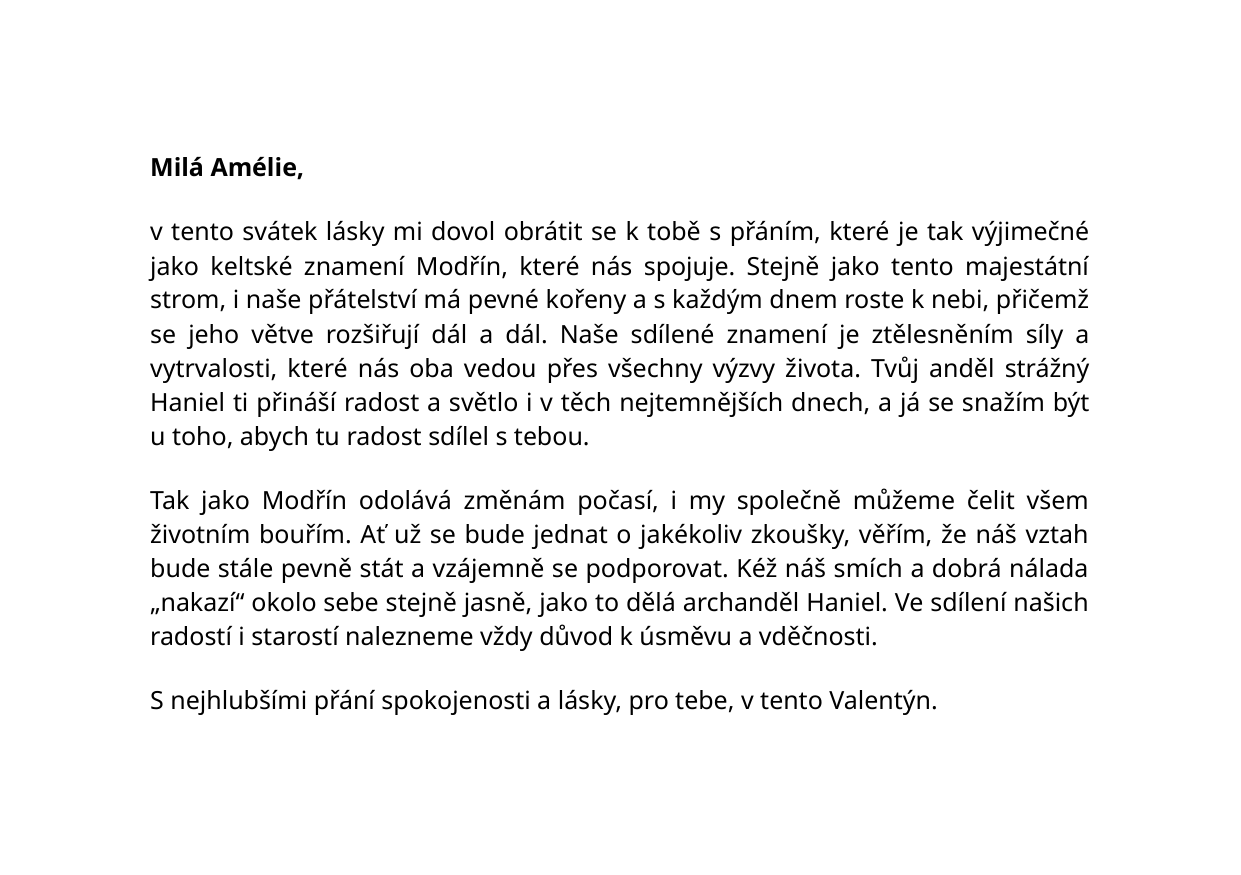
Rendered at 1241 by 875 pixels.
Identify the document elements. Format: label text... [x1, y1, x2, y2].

text S nejhlubšími přání spokojenosti a lásky, pro tebe, v tento Valentýn. [150, 683, 1091, 717]
text Milá Amélie, [150, 150, 1091, 184]
text v tento svátek lásky mi dovol obrátit se k tobě s přáním, které je tak výjimečné jako keltské znamení Modřín, které nás spojuje. Stejně jako tento majestátní strom, i naše přátelství má pevné kořeny a s každým dnem roste k nebi, přičemž se jeho větve rozšiřují dál a dál. Naše sdílené znamení je ztělesněním síly a vytrvalosti, které nás oba vedou přes všechny výzvy života. Tvůj anděl strážný Haniel ti přináší radost a světlo i v těch nejtemnějších dnech, a já se snažím být u toho, abych tu radost sdílel s tebou. [150, 214, 1091, 452]
text Tak jako Modřín odolává změnám počasí, i my společně můžeme čelit všem životním bouřím. Ať už se bude jednat o jakékoliv zkoušky, věřím, že náš vztah bude stále pevně stát a vzájemně se podporovat. Kéž náš smích a dobrá nálada „nakazí“ okolo sebe stejně jasně, jako to dělá archanděl Haniel. Ve sdílení našich radostí i starostí nalezneme vždy důvod k úsměvu a vděčnosti. [150, 482, 1091, 653]
